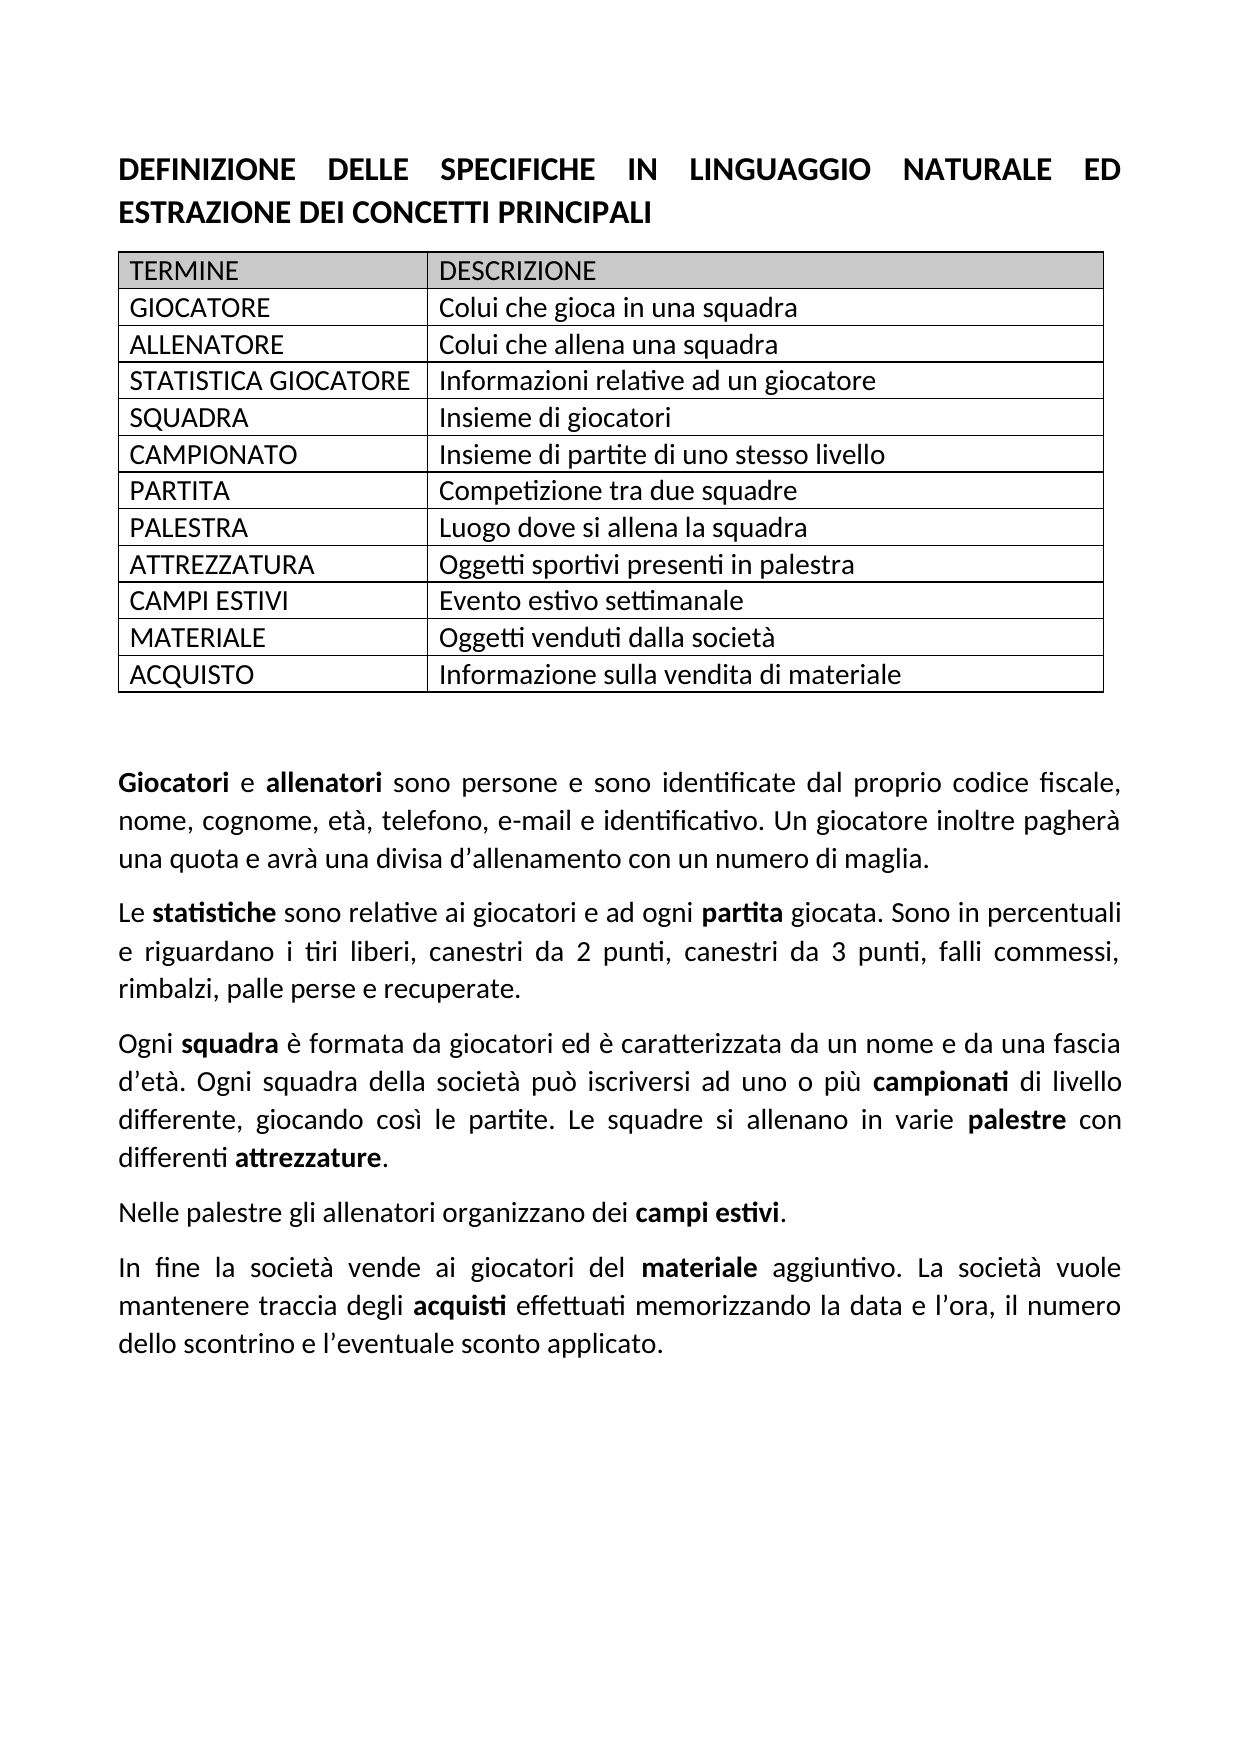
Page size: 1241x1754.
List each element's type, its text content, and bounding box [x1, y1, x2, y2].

table_header TERMINE [119, 253, 427, 288]
table_header DESCRIZIONE [428, 253, 1103, 288]
text Ogni squadra è formata da giocatori ed è caratterizzata da un nome e da una fascia d’età. Ogni squadra della società può iscriversi ad uno o più campionati di livello differente, giocando così le partite. Le squadre si allenano in varie palestre con differenti attrezzature. [118, 1025, 1122, 1175]
text DEFINIZIONE DELLE SPECIFICHE IN LINGUAGGIO NATURALE ED ESTRAZIONE DEI CONCETTI PRINCIPALI [118, 148, 1122, 232]
table_cell Oggetti venduti dalla società [428, 619, 1103, 655]
text Le statistiche sono relative ai giocatori e ad ogni partita giocata. Sono in percentuali e riguardano i tiri liberi, canestri da 2 punti, canestri da 3 punti, falli commessi, rimbalzi, palle perse e recuperate. [118, 894, 1122, 1006]
table_cell Colui che gioca in una squadra [428, 289, 1103, 325]
text In fine la società vende ai giocatori del materiale aggiuntivo. La società vuole mantenere traccia degli acquisti effettuati memorizzando la data e l’ora, il numero dello scontrino e l’eventuale sconto applicato. [118, 1249, 1122, 1360]
table_cell SQUADRA [119, 399, 427, 435]
text Nelle palestre gli allenatori organizzano dei campi estivi. [118, 1194, 1122, 1230]
table_cell Insieme di partite di uno stesso livello [428, 436, 1103, 471]
table_cell Evento estivo settimanale [428, 583, 1103, 618]
table_cell ATTREZZATURA [119, 546, 427, 581]
table_cell PALESTRA [119, 509, 427, 545]
table_cell ACQUISTO [119, 656, 427, 691]
table_cell Informazione sulla vendita di materiale [428, 656, 1103, 691]
table_cell PARTITA [119, 473, 427, 508]
table_cell Competizione tra due squadre [428, 473, 1103, 508]
table_cell MATERIALE [119, 619, 427, 655]
table_cell Oggetti sportivi presenti in palestra [428, 546, 1103, 581]
table_cell CAMPIONATO [119, 436, 427, 471]
table_cell GIOCATORE [119, 289, 427, 325]
text Giocatori e allenatori sono persone e sono identificate dal proprio codice fiscale, nome, cognome, età, telefono, e-mail e identificativo. Un giocatore inoltre pagherà una quota e avrà una divisa d’allenamento con un numero di maglia. [118, 764, 1122, 876]
table_cell Colui che allena una squadra [428, 326, 1103, 361]
table_cell Informazioni relative ad un giocatore [428, 363, 1103, 398]
table_cell Insieme di giocatori [428, 399, 1103, 435]
table_cell STATISTICA GIOCATORE [119, 363, 427, 398]
table_cell ALLENATORE [119, 326, 427, 361]
table_cell CAMPI ESTIVI [119, 583, 427, 618]
table_cell Luogo dove si allena la squadra [428, 509, 1103, 545]
